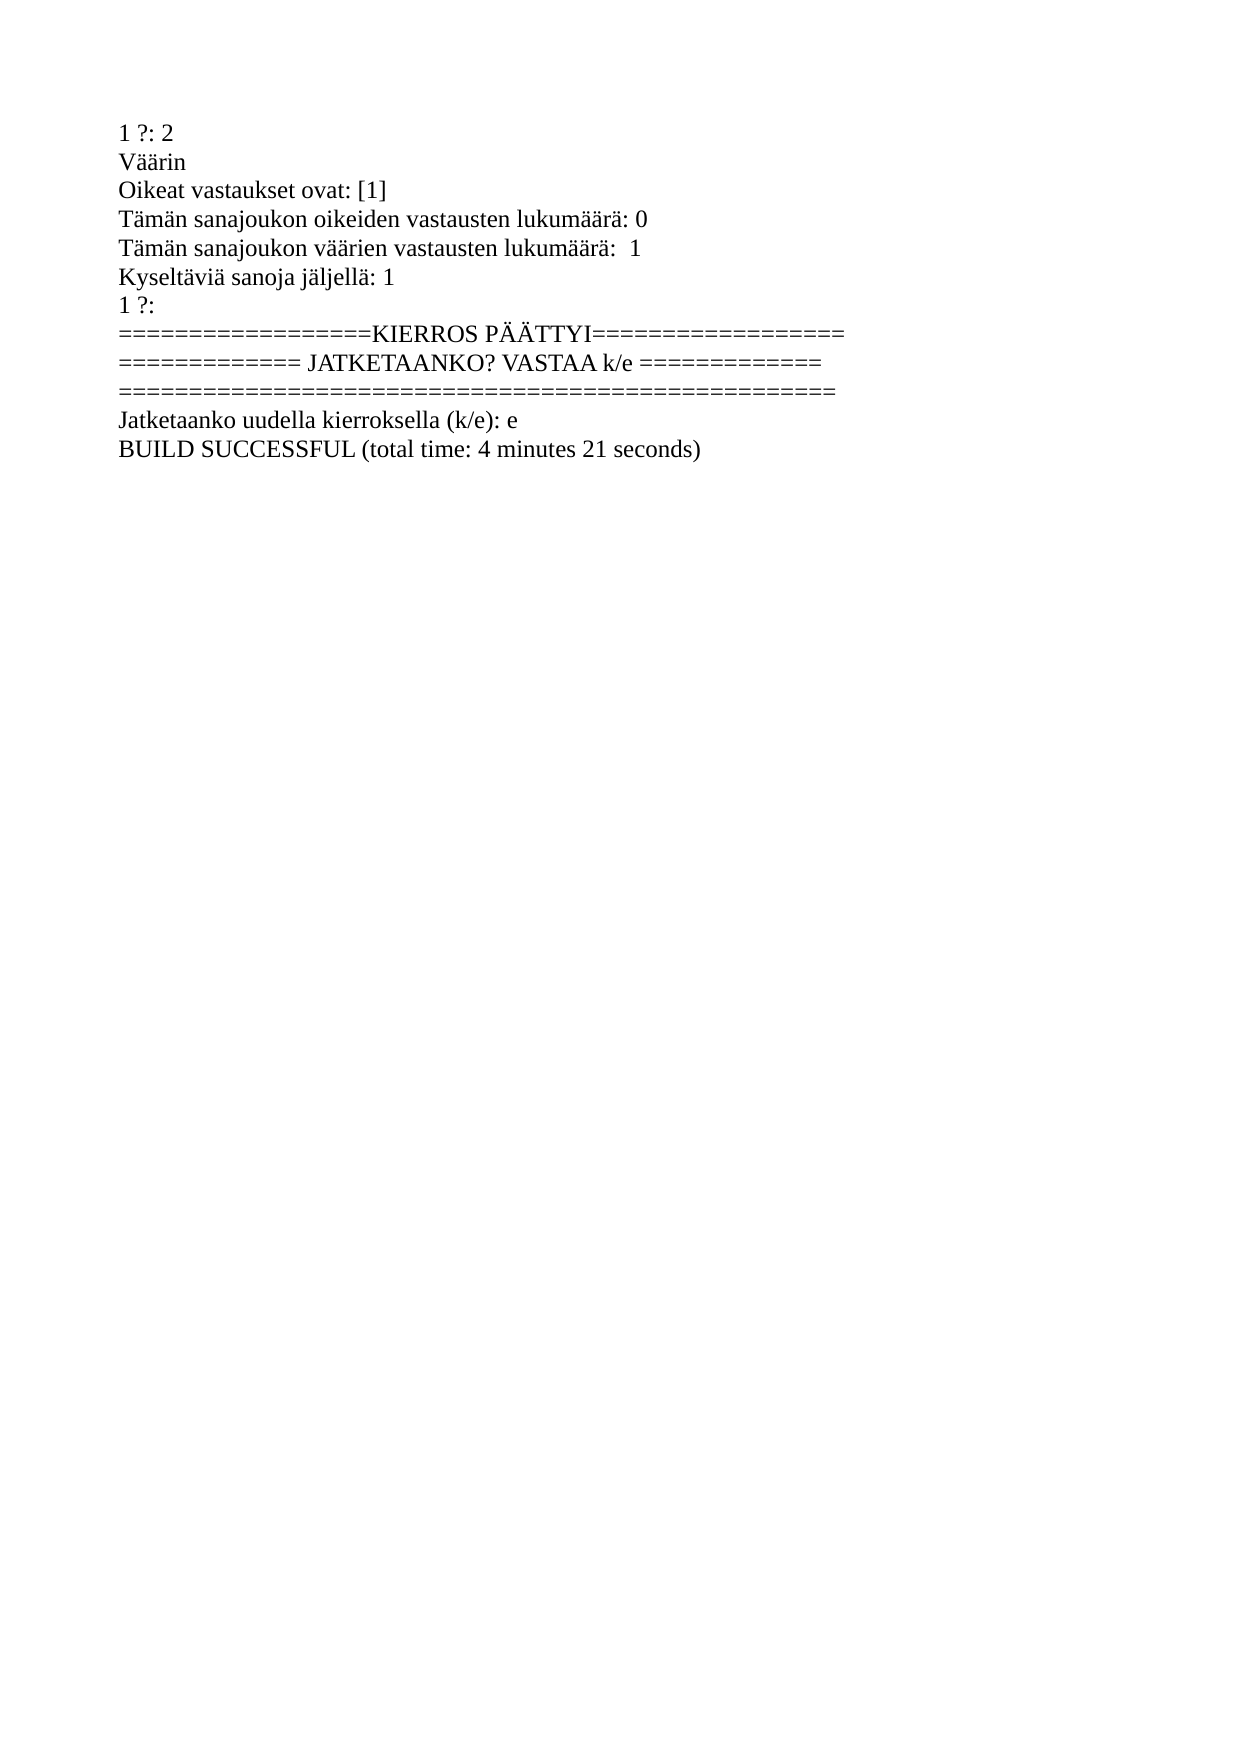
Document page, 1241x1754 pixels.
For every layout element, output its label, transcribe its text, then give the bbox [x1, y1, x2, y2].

text Oikeat vastaukset ovat: [1] [118, 176, 1122, 204]
text Jatketaanko uudella kierroksella (k/e): e [118, 406, 1122, 434]
text Tämän sanajoukon väärien vastausten lukumäärä: 1 [118, 233, 1122, 262]
text Väärin [118, 147, 1122, 176]
text =================================================== [118, 377, 1122, 406]
text ==================KIERROS PÄÄTTYI================== [118, 319, 1122, 348]
text Kyseltäviä sanoja jäljellä: 1 [118, 262, 1122, 291]
text 1 ?: 2 [118, 118, 1122, 147]
text ============= JATKETAANKO? VASTAA k/e ============= [118, 348, 1122, 377]
text BUILD SUCCESSFUL (total time: 4 minutes 21 seconds) [118, 434, 1122, 463]
text Tämän sanajoukon oikeiden vastausten lukumäärä: 0 [118, 204, 1122, 233]
text 1 ?: [118, 291, 1122, 319]
